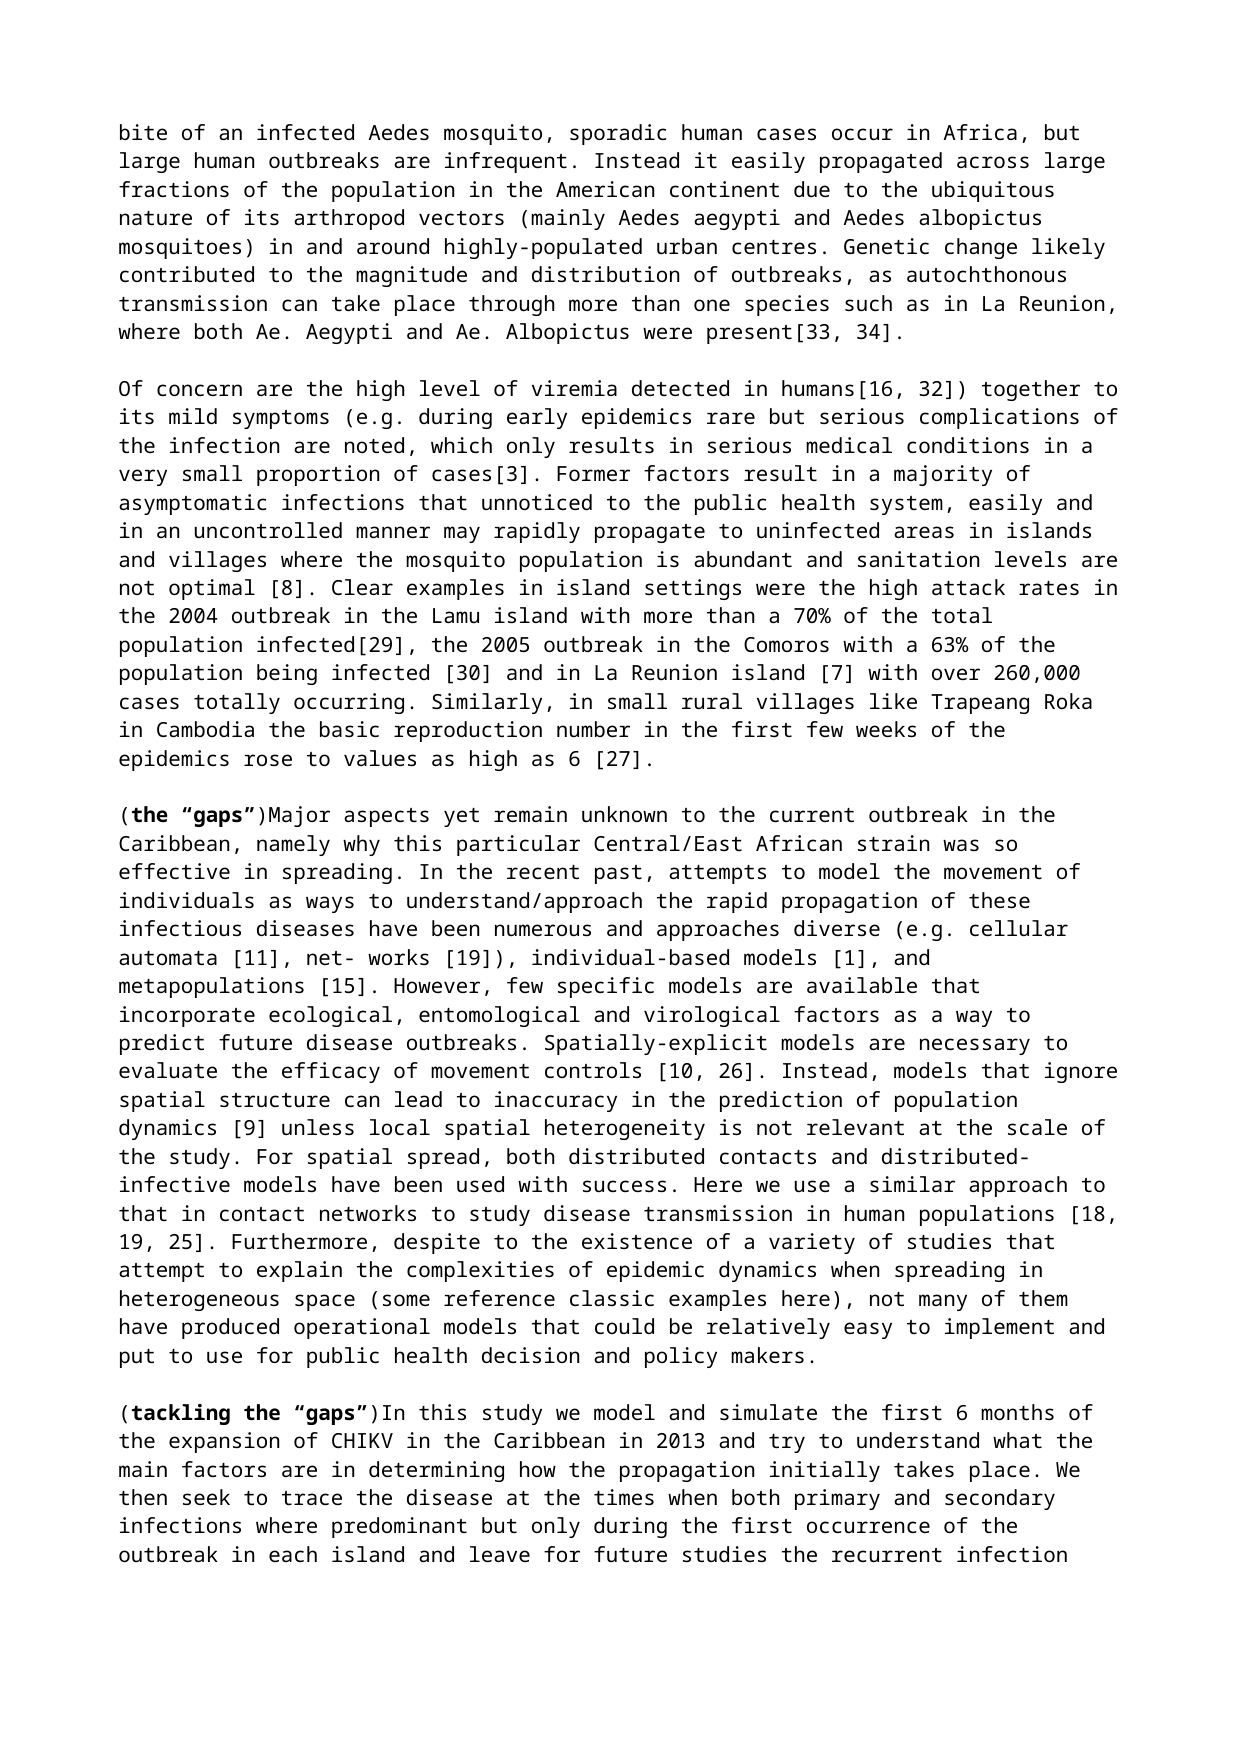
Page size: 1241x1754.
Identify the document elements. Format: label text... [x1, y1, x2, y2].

text bite of an infected Aedes mosquito, sporadic human cases occur in Africa, but large human outbreaks are infrequent. Instead it easily propagated across large fractions of the population in the American continent due to the ubiquitous nature of its arthropod vectors (mainly Aedes aegypti and Aedes albopictus mosquitoes) in and around highly-populated urban centres. Genetic change likely contributed to the magnitude and distribution of outbreaks, as autochthonous transmission can take place through more than one species such as in La Reunion, where both Ae. Aegypti and Ae. Albopictus were present[33, 34]. [118, 118, 1122, 346]
text Of concern are the high level of viremia detected in humans[16, 32]) together to its mild symptoms (e.g. during early epidemics rare but serious complications of the infection are noted, which only results in serious medical conditions in a very small proportion of cases[3]. Former factors result in a majority of asymptomatic infections that unnoticed to the public health system, easily and in an uncontrolled manner may rapidly propagate to uninfected areas in islands and villages where the mosquito population is abundant and sanitation levels are not optimal [8]. Clear examples in island settings were the high attack rates in the 2004 outbreak in the Lamu island with more than a 70% of the total population infected[29], the 2005 outbreak in the Comoros with a 63% of the population being infected [30] and in La Reunion island [7] with over 260,000 cases totally occurring. Similarly, in small rural villages like Trapeang Roka in Cambodia the basic reproduction number in the first few weeks of the epidemics rose to values as high as 6 [27]. [118, 374, 1122, 772]
text (tackling the “gaps”)In this study we model and simulate the first 6 months of the expansion of CHIKV in the Caribbean in 2013 and try to understand what the main factors are in determining how the propagation initially takes place. We then seek to trace the disease at the times when both primary and secondary infections where predominant but only during the first occurrence of the outbreak in each island and leave for future studies the recurrent infection [118, 1398, 1122, 1568]
text (the “gaps”)Major aspects yet remain unknown to the current outbreak in the Caribbean, namely why this particular Central/East African strain was so effective in spreading. In the recent past, attempts to model the movement of individuals as ways to understand/approach the rapid propagation of these infectious diseases have been numerous and approaches diverse (e.g. cellular automata [11], net- works [19]), individual-based models [1], and metapopulations [15]. However, few specific models are available that incorporate ecological, entomological and virological factors as a way to predict future disease outbreaks. Spatially-explicit models are necessary to evaluate the efficacy of movement controls [10, 26]. Instead, models that ignore spatial structure can lead to inaccuracy in the prediction of population dynamics [9] unless local spatial heterogeneity is not relevant at the scale of the study. For spatial spread, both distributed contacts and distributed-infective models have been used with success. Here we use a similar approach to that in contact networks to study disease transmission in human populations [18, 19, 25]. Furthermore, despite to the existence of a variety of studies that attempt to explain the complexities of epidemic dynamics when spreading in heterogeneous space (some reference classic examples here), not many of them have produced operational models that could be relatively easy to implement and put to use for public health decision and policy makers. [118, 801, 1122, 1369]
